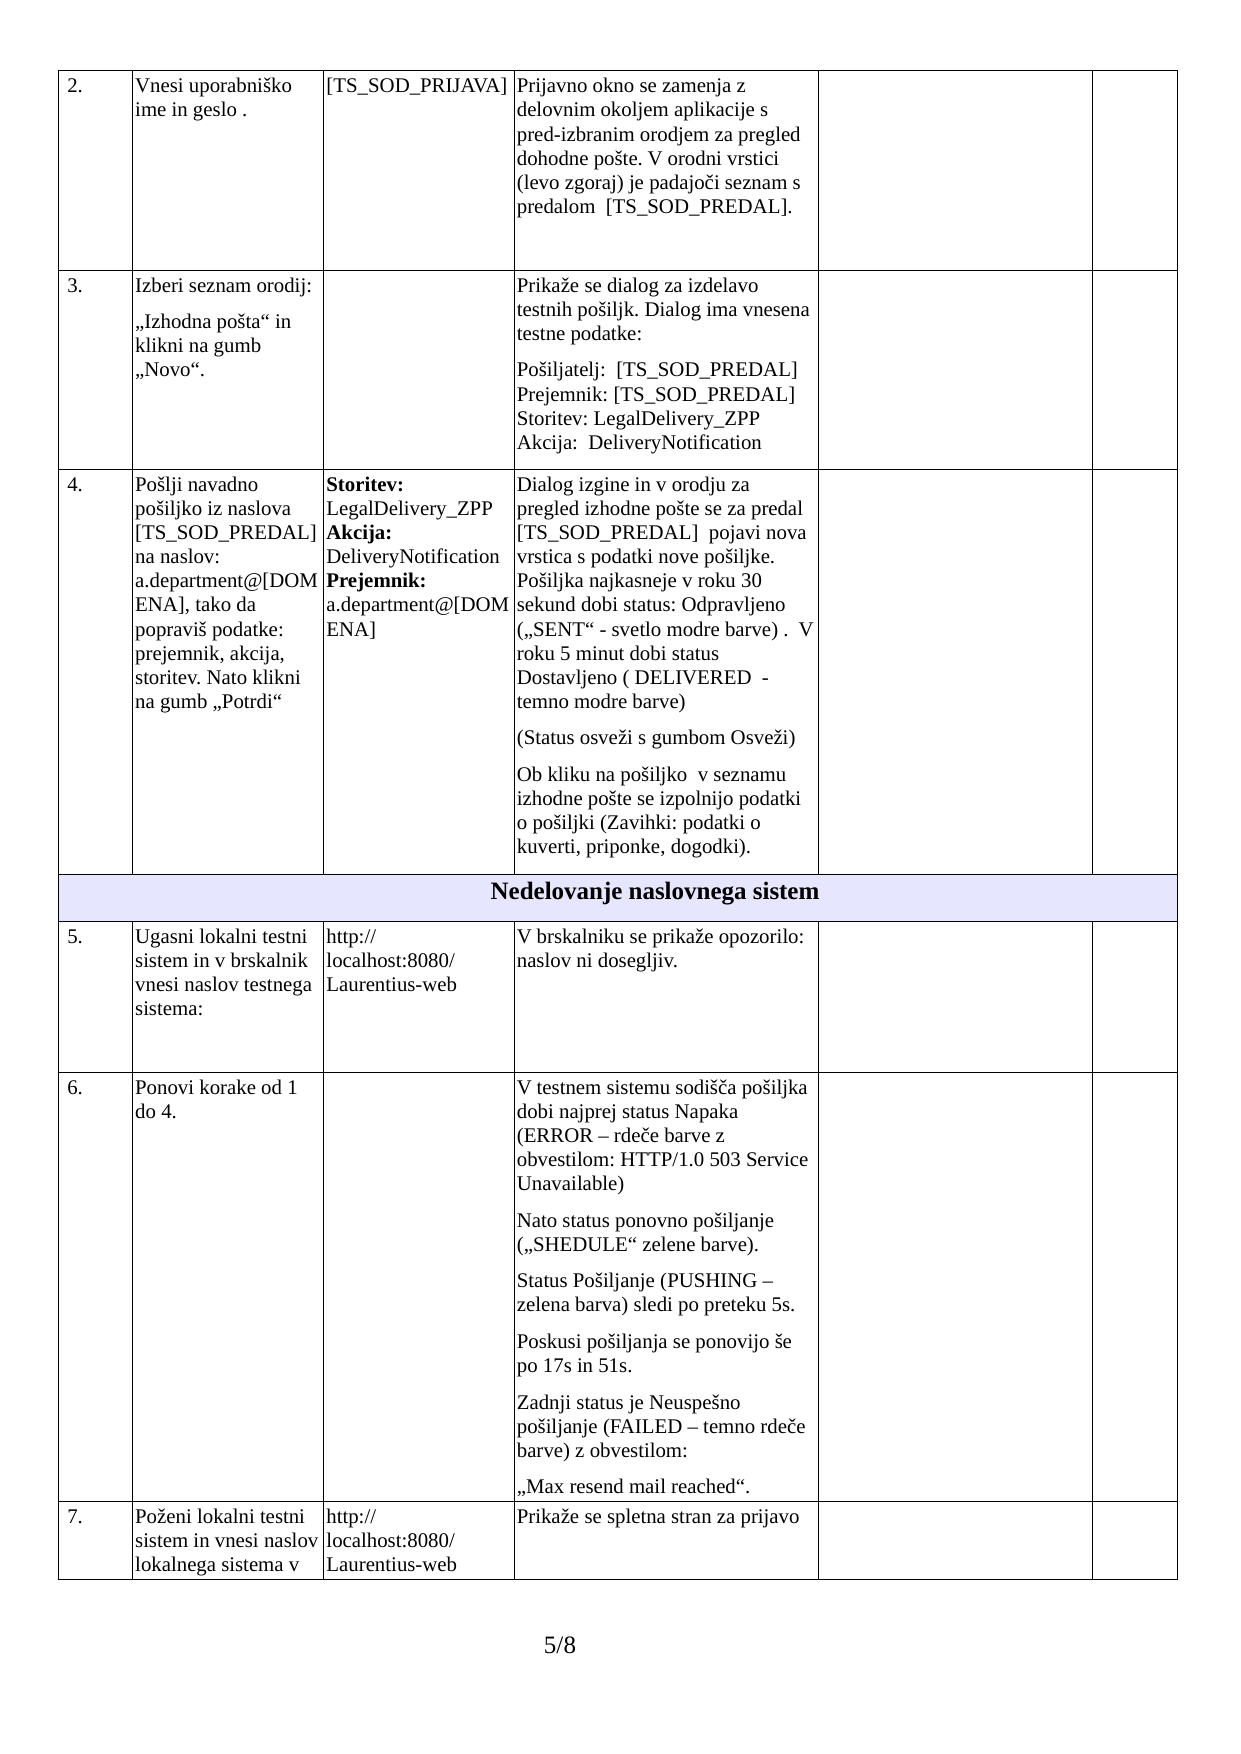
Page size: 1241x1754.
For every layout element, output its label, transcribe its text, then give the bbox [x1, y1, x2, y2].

table_cell Vnesi uporabniško ime in geslo . [133, 71, 323, 270]
table_cell [819, 71, 1092, 270]
table_cell [59, 922, 132, 1072]
table_cell [1093, 922, 1177, 1072]
table_cell [1093, 71, 1177, 270]
table_cell Ugasni lokalni testni sistem in v brskalnik vnesi naslov testnega sistema: [133, 922, 323, 1072]
table_cell [819, 1502, 1092, 1579]
table_cell [59, 1073, 132, 1501]
table_cell [59, 71, 132, 270]
table_cell http://localhost:8080/Laurentius-web [324, 922, 514, 1072]
table_cell [819, 922, 1092, 1072]
table_cell V testnem sistemu sodišča pošiljka dobi najprej status Napaka (ERROR – rdeče barve z obvestilom: HTTP/1.0 503 Service Unavailable) Nato status ponovno pošiljanje („SHEDULE“ zelene barve). Status Pošiljanje (PUSHING – zelena barva) sledi po preteku 5s. Poskusi pošiljanja se ponovijo še po 17s in 51s. Zadnji status je Neuspešno pošiljanje (FAILED – temno rdeče barve) z obvestilom: „Max resend mail reached“. [515, 1073, 818, 1501]
table_cell [819, 1073, 1092, 1501]
table_cell [1093, 1502, 1177, 1579]
table_cell [59, 271, 132, 469]
table_cell [TS_SOD_PRIJAVA] [324, 71, 514, 270]
table_cell Prijavno okno se zamenja z delovnim okoljem aplikacije s pred-izbranim orodjem za pregled dohodne pošte. V orodni vrstici (levo zgoraj) je padajoči seznam s predalom [TS_SOD_PREDAL]. [515, 71, 818, 270]
table_cell Storitev: LegalDelivery_ZPP Akcija: DeliveryNotification Prejemnik: a.department@[DOMENA] [324, 470, 514, 873]
table_cell [59, 470, 132, 873]
table_cell Izberi seznam orodij: „Izhodna pošta“ in klikni na gumb „Novo“. [133, 271, 323, 469]
table_cell V brskalniku se prikaže opozorilo: naslov ni dosegljiv. [515, 922, 818, 1072]
table_cell [324, 1073, 514, 1501]
table_cell [324, 271, 514, 469]
table_cell Ponovi korake od 1 do 4. [133, 1073, 323, 1501]
table_cell Prikaže se dialog za izdelavo testnih pošiljk. Dialog ima vnesena testne podatke: Pošiljatelj: [TS_SOD_PREDAL] Prejemnik: [TS_SOD_PREDAL] Storitev: LegalDelivery_ZPP Akcija: DeliveryNotification [515, 271, 818, 469]
table_cell Poženi lokalni testni sistem in vnesi naslov lokalnega sistema v [133, 1502, 323, 1579]
table_cell [819, 470, 1092, 873]
table_cell Nedelovanje naslovnega sistem [59, 875, 1177, 921]
table_cell [1093, 470, 1177, 873]
table_cell http://localhost:8080/Laurentius-web [324, 1502, 514, 1579]
table_cell Prikaže se spletna stran za prijavo [515, 1502, 818, 1579]
table_cell Dialog izgine in v orodju za pregled izhodne pošte se za predal [TS_SOD_PREDAL] pojavi nova vrstica s podatki nove pošiljke. Pošiljka najkasneje v roku 30 sekund dobi status: Odpravljeno („SENT“ - svetlo modre barve) . V roku 5 minut dobi status Dostavljeno ( DELIVERED - temno modre barve) (Status osveži s gumbom Osveži) Ob kliku na pošiljko v seznamu izhodne pošte se izpolnijo podatki o pošiljki (Zavihki: podatki o kuverti, priponke, dogodki). [515, 470, 818, 873]
table_cell [59, 1502, 132, 1579]
table_cell [819, 271, 1092, 469]
table_cell [1093, 271, 1177, 469]
table_cell Pošlji navadno pošiljko iz naslova [TS_SOD_PREDAL] na naslov: a.department@[DOMENA], tako da popraviš podatke: prejemnik, akcija, storitev. Nato klikni na gumb „Potrdi“ [133, 470, 323, 873]
table_cell [1093, 1073, 1177, 1501]
